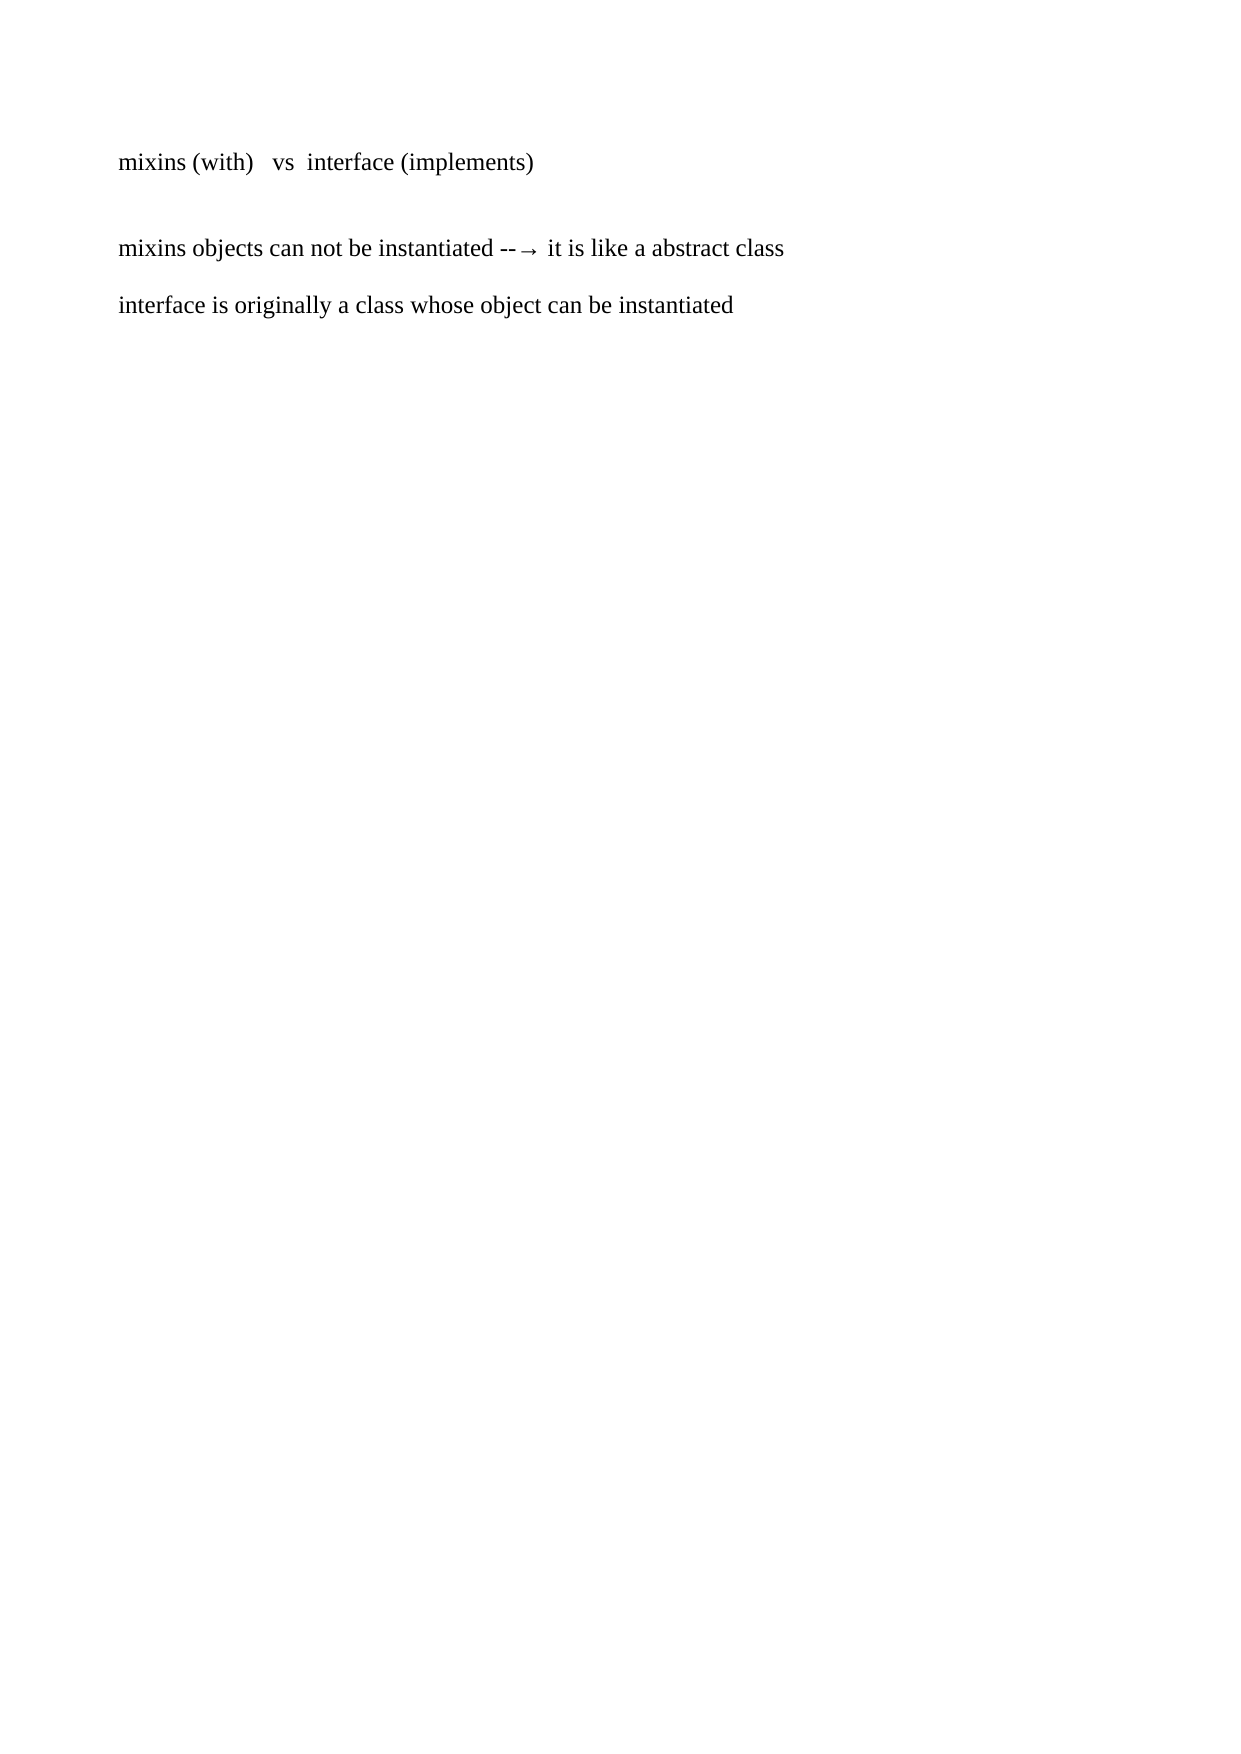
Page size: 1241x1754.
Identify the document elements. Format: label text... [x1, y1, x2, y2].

text mixins (with) vs interface (implements) [118, 147, 1122, 176]
text mixins objects can not be instantiated --→ it is like a abstract class [118, 233, 1122, 262]
text interface is originally a class whose object can be instantiated [118, 291, 1122, 319]
